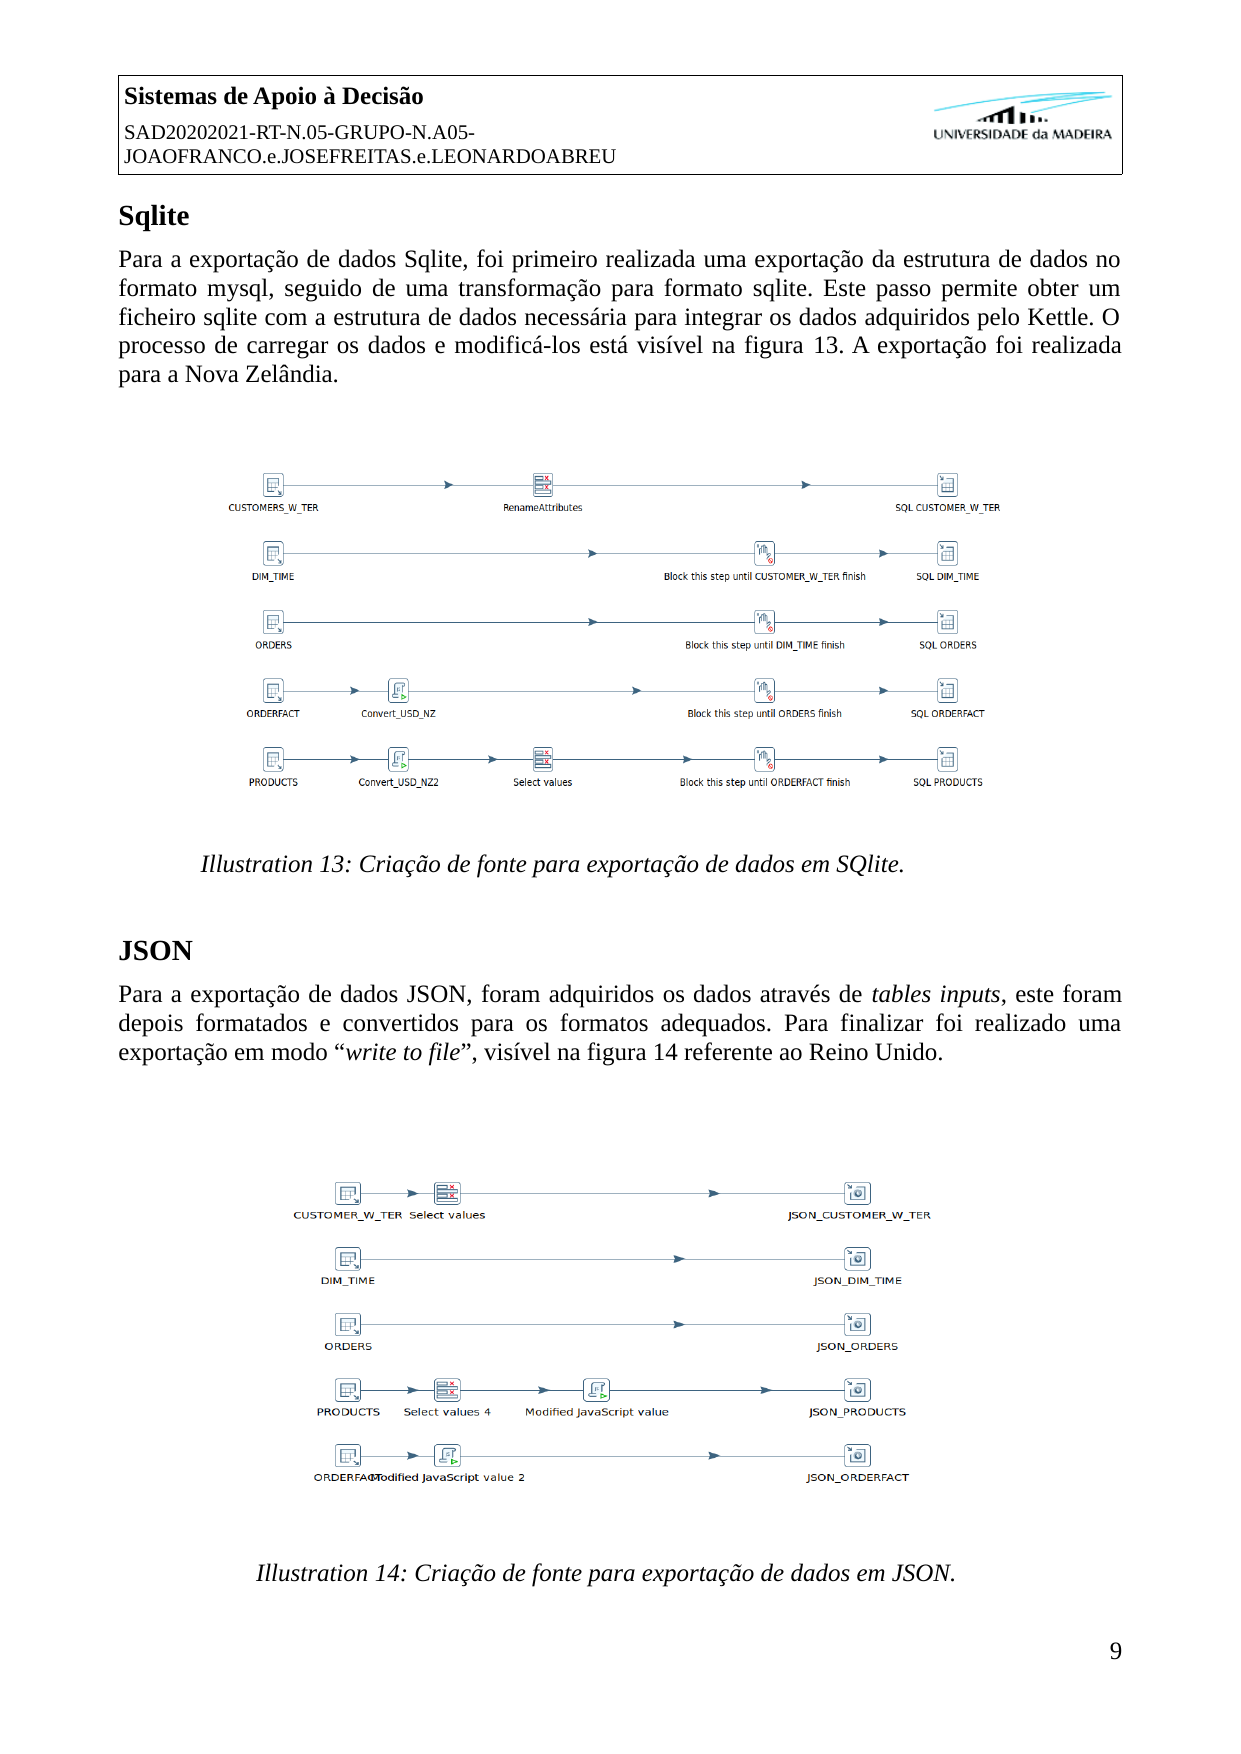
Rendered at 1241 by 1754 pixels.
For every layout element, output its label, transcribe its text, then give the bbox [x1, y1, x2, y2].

subtitle Sqlite [118, 198, 1122, 232]
text Illustration 13: Criação de fonte para exportação de dados em SQlite. [200, 844, 1048, 877]
picture [200, 428, 1048, 844]
picture [255, 1137, 1001, 1553]
picture [919, 80, 1120, 146]
text Para a exportação de dados Sqlite, foi primeiro realizada uma exportação da estrutura de dados no formato mysql, seguido de uma transformação para formato sqlite. Este passo permite obter um ficheiro sqlite com a estrutura de dados necessária para integrar os dados adquiridos pelo Kettle. O processo de carregar os dados e modificá-los está visível na figura 13. A exportação foi realizada para a Nova Zelândia. [118, 244, 1122, 388]
text Illustration 14: Criação de fonte para exportação de dados em JSON. [256, 1553, 1001, 1587]
subtitle JSON [118, 933, 1122, 967]
text Para a exportação de dados JSON, foram adquiridos os dados através de tables inputs, este foram depois formatados e convertidos para os formatos adequados. Para finalizar foi realizado uma exportação em modo “write to file”, visível na figura 14 referente ao Reino Unido. [118, 979, 1122, 1066]
